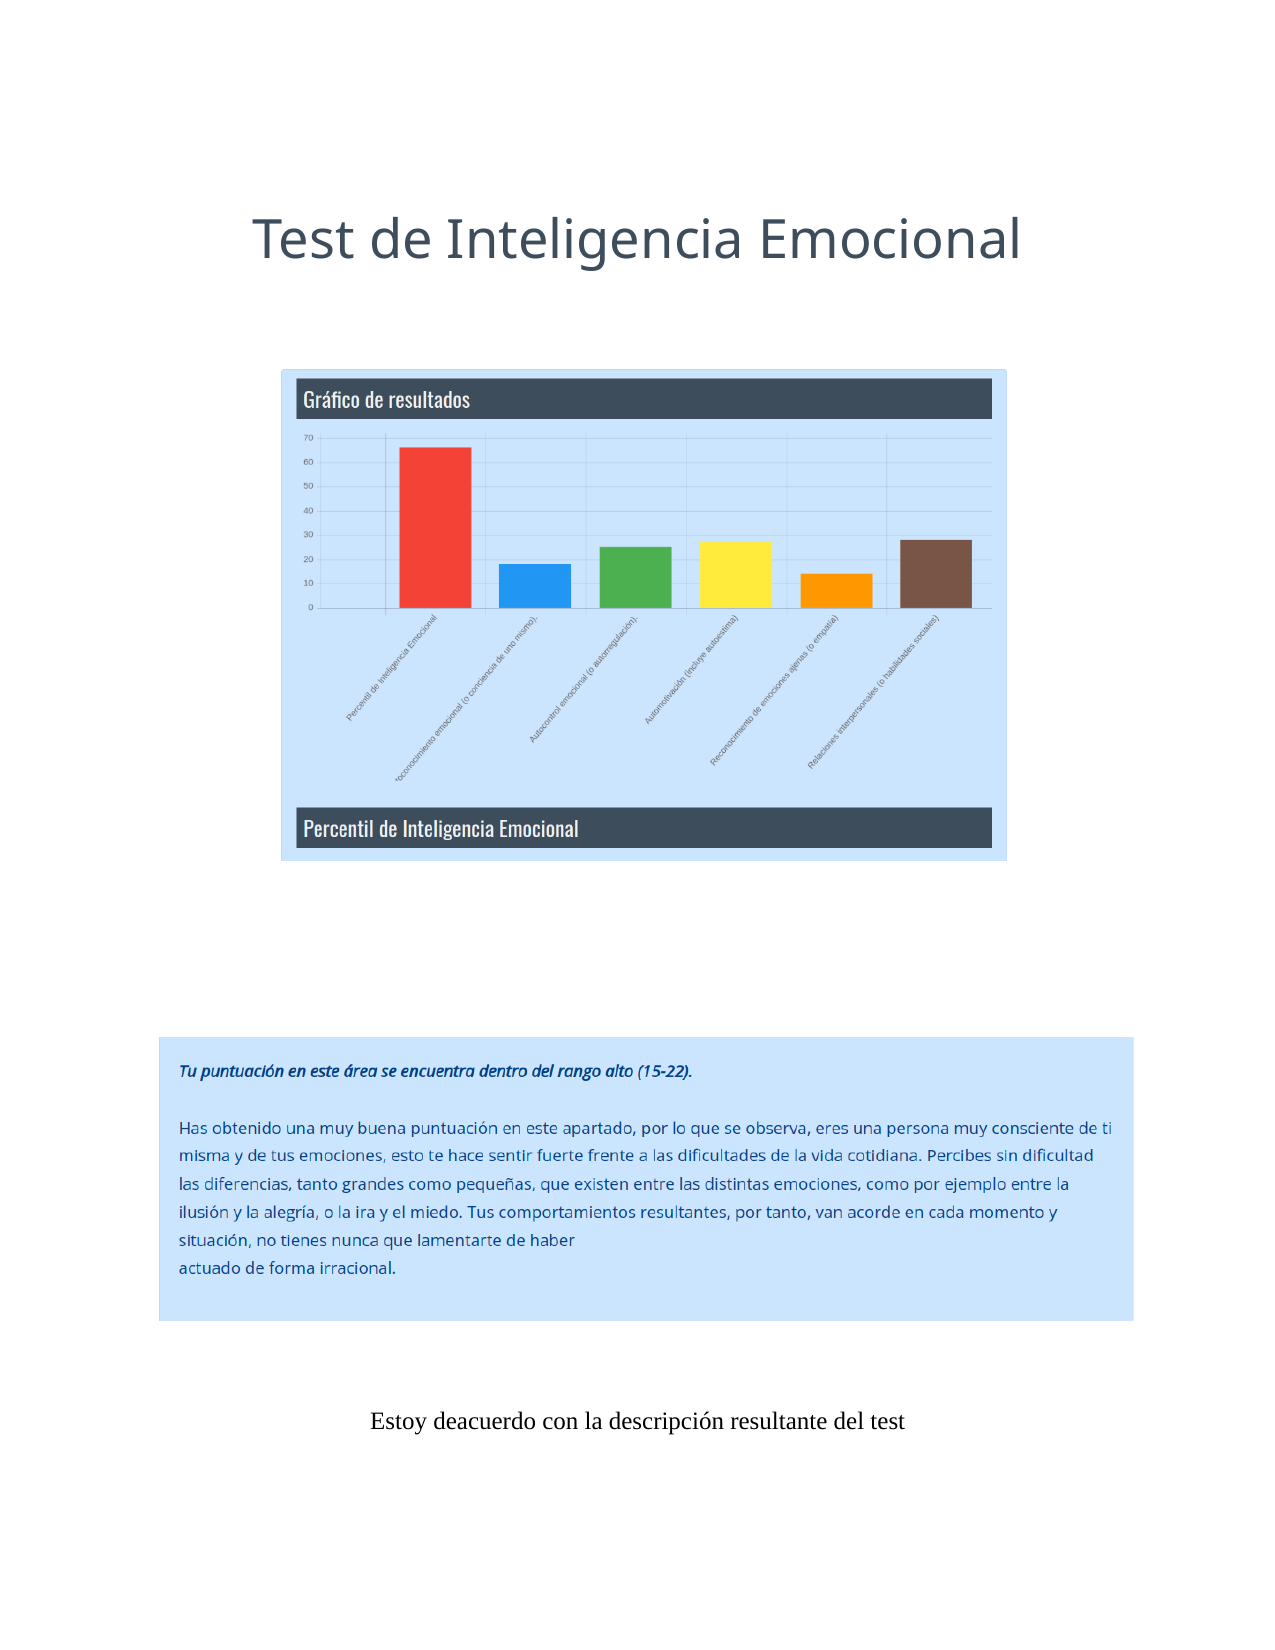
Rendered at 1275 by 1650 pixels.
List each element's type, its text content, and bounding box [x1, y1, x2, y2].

subtitle Test de Inteligencia Emocional [118, 201, 1157, 274]
text Estoy deacuerdo con la descripción resultante del test [118, 1406, 1157, 1435]
picture [123, 1037, 1163, 1321]
picture [252, 361, 1030, 861]
